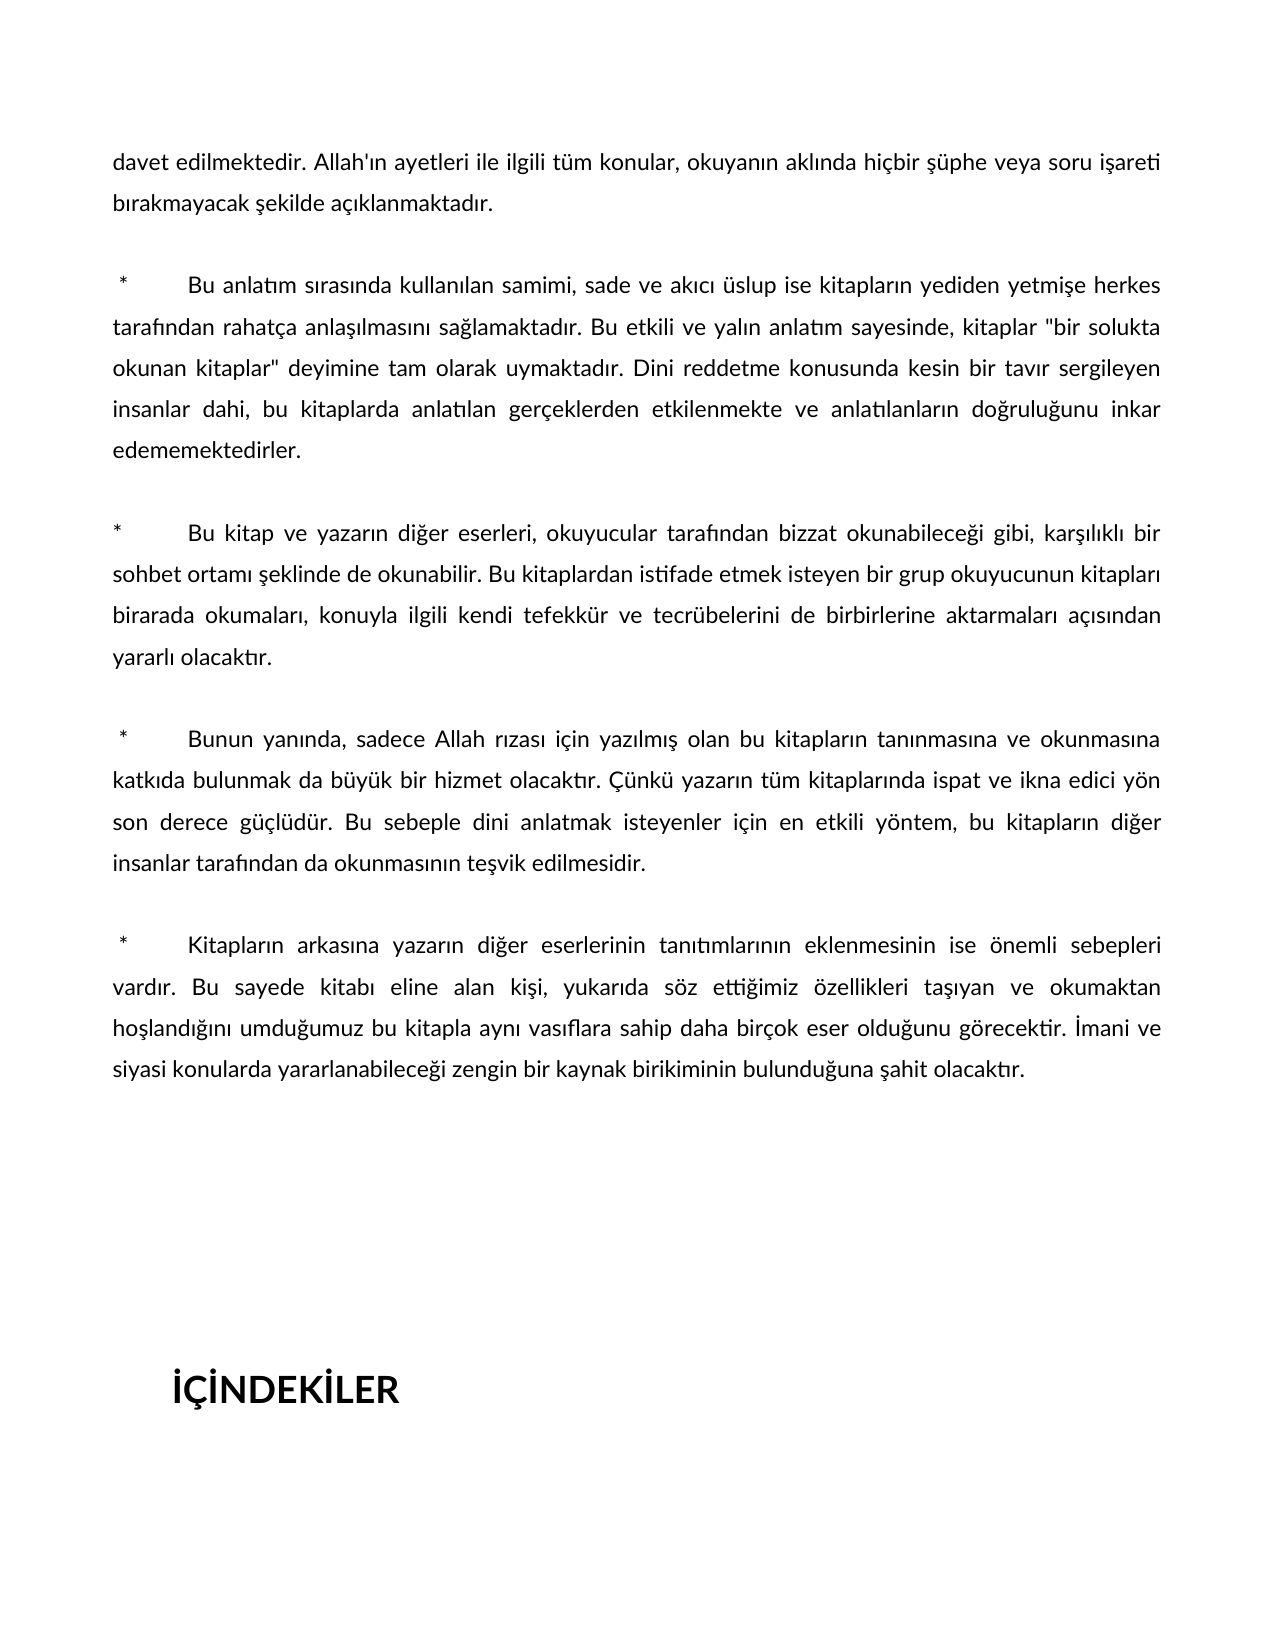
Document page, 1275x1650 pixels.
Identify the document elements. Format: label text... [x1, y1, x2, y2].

text * Bu anlatım sırasında kullanılan samimi, sade ve akıcı üslup ise kitapların yediden yetmişe herkes tarafından rahatça anlaşılmasını sağlamaktadır. Bu etkili ve yalın anlatım sayesinde, kitaplar "bir solukta okunan kitaplar" deyimine tam olarak uymaktadır. Dini reddetme konusunda kesin bir tavır sergileyen insanlar dahi, bu kitaplarda anlatılan gerçeklerden etkilenmekte ve anlatılanların doğruluğunu inkar edememektedirler. [112, 271, 1162, 464]
text * Bu kitap ve yazarın diğer eserleri, okuyucular tarafından bizzat okunabileceği gibi, karşılıklı bir sohbet ortamı şeklinde de okunabilir. Bu kitaplardan istifade etmek isteyen bir grup okuyucunun kitapları birarada okumaları, konuyla ilgili kendi tefekkür ve tecrübelerini de birbirlerine aktarmaları açısından yararlı olacaktır. [112, 519, 1162, 670]
text davet edilmektedir. Allah'ın ayetleri ile ilgili tüm konular, okuyanın aklında hiçbir şüphe veya soru işareti bırakmayacak şekilde açıklanmaktadır. [112, 148, 1162, 216]
text İÇİNDEKİLER [112, 1366, 1162, 1411]
text * Bunun yanında, sadece Allah rızası için yazılmış olan bu kitapların tanınmasına ve okunmasına katkıda bulunmak da büyük bir hizmet olacaktır. Çünkü yazarın tüm kitaplarında ispat ve ikna edici yön son derece güçlüdür. Bu sebeple dini anlatmak isteyenler için en etkili yöntem, bu kitapların diğer insanlar tarafından da okunmasının teşvik edilmesidir. [112, 725, 1162, 876]
text * Kitapların arkasına yazarın diğer eserlerinin tanıtımlarının eklenmesinin ise önemli sebepleri vardır. Bu sayede kitabı eline alan kişi, yukarıda söz ettiğimiz özellikleri taşıyan ve okumaktan hoşlandığını umduğumuz bu kitapla aynı vasıflara sahip daha birçok eser olduğunu görecektir. İmani ve siyasi konularda yararlanabileceği zengin bir kaynak birikiminin bulunduğuna şahit olacaktır. [112, 931, 1162, 1083]
